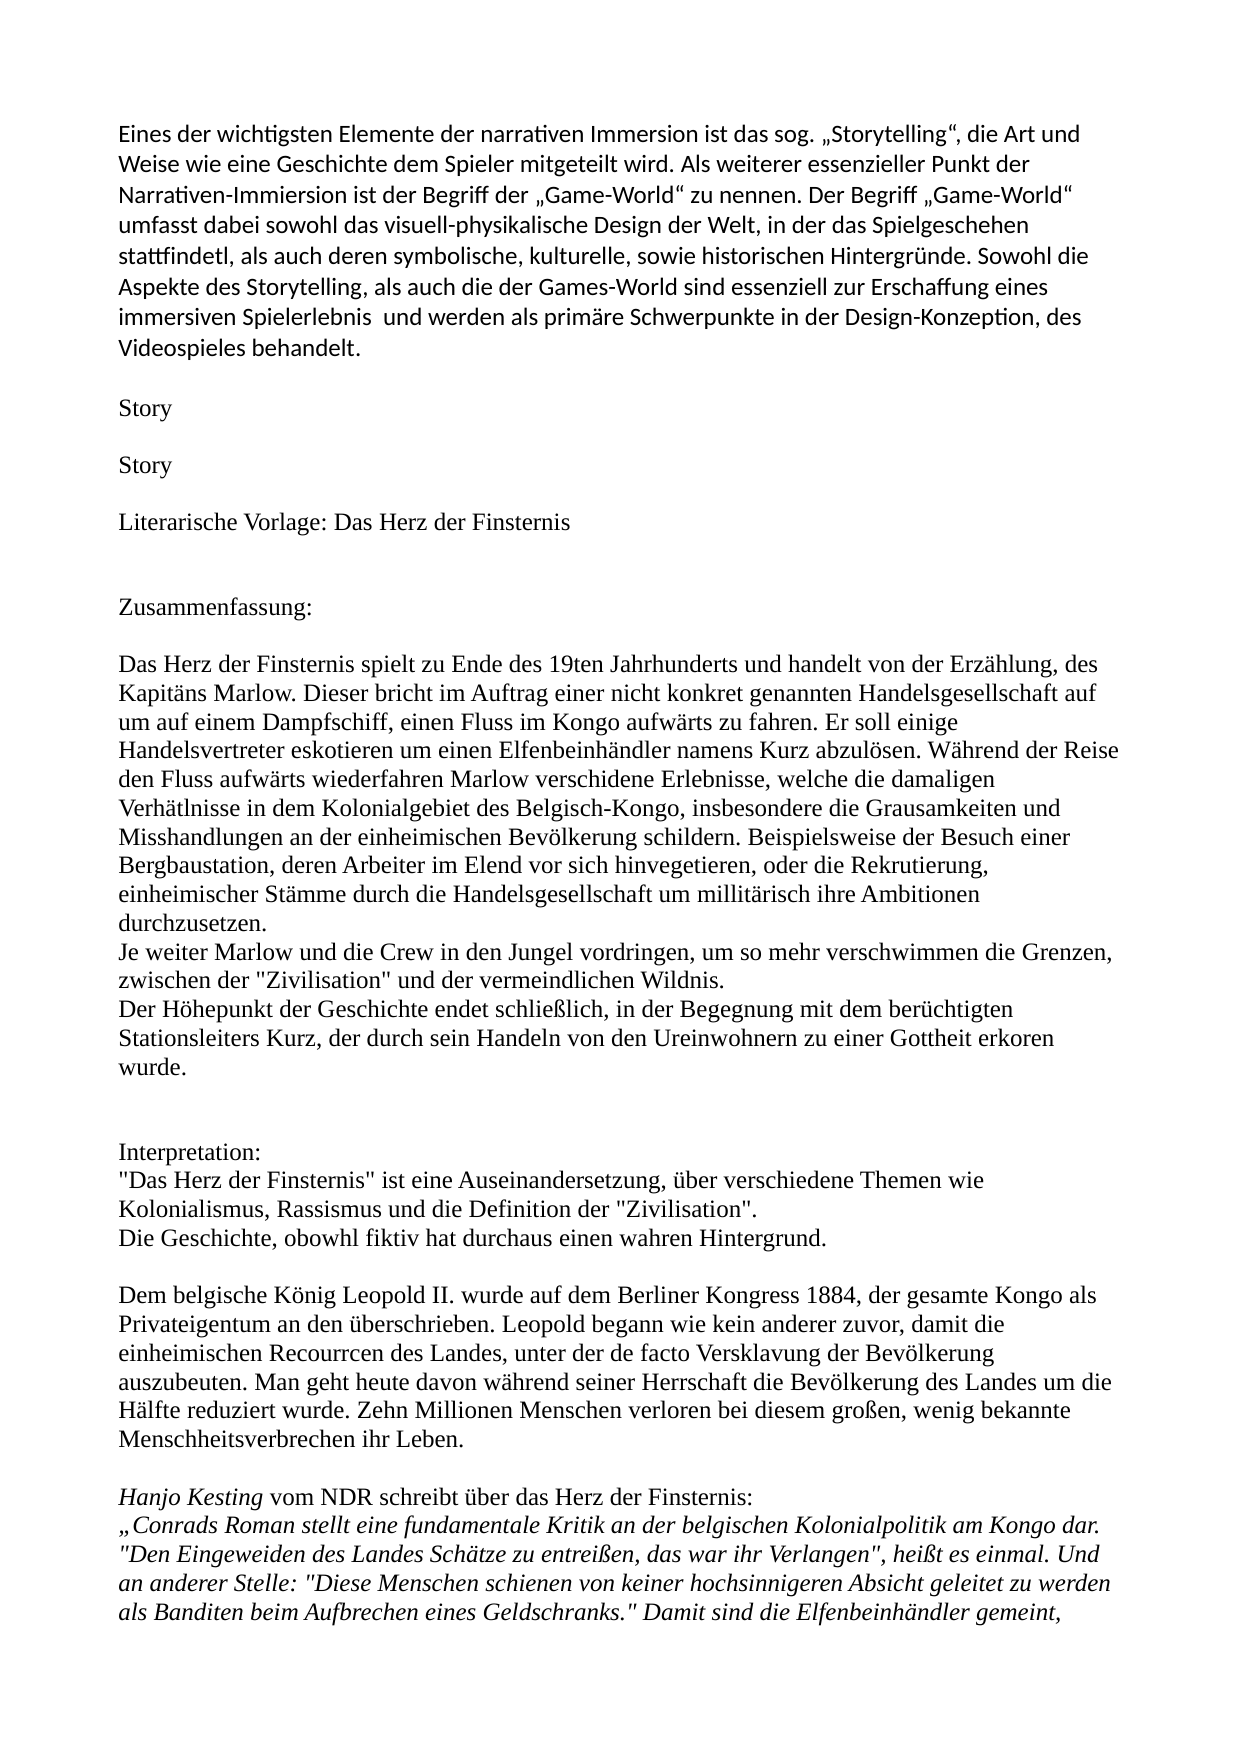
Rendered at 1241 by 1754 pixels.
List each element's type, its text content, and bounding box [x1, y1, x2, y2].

text Story [118, 450, 1122, 479]
text "Das Herz der Finsternis" ist eine Auseinandersetzung, über verschiedene Themen wie Kolonialismus, Rassismus und die Definition der "Zivilisation". [118, 1165, 1122, 1223]
text Je weiter Marlow und die Crew in den Jungel vordringen, um so mehr verschwimmen die Grenzen, zwischen der "Zivilisation" und der vermeindlichen Wildnis. [118, 937, 1122, 994]
text Zusammenfassung: Das Herz der Finsternis spielt zu Ende des 19ten Jahrhunderts und handelt von der Erzählung, des Kapitäns Marlow. Dieser bricht im Auftrag einer nicht konkret genannten Handelsgesellschaft auf um auf einem Dampfschiff, einen Fluss im Kongo aufwärts zu fahren. Er soll einige Handelsvertreter eskotieren um einen Elfenbeinhändler namens Kurz abzulösen. Während der Reise den Fluss aufwärts wiederfahren Marlow verschidene Erlebnisse, welche die damaligen Verhätlnisse in dem Kolonialgebiet des Belgisch-Kongo, insbesondere die Grausamkeiten und Misshandlungen an der einheimischen Bevölkerung schildern. Beispielsweise der Besuch einer Bergbaustation, deren Arbeiter im Elend vor sich hinvegetieren, oder die Rekrutierung, einheimischer Stämme durch die Handelsgesellschaft um millitärisch ihre Ambitionen durchzusetzen. [118, 592, 1122, 937]
text Literarische Vorlage: Das Herz der Finsternis [118, 507, 1122, 536]
text Hanjo Kesting vom NDR schreibt über das Herz der Finsternis: [118, 1482, 1122, 1510]
text Eines der wichtigsten Elemente der narrativen Immersion ist das sog. „Storytelling“, die Art und Weise wie eine Geschichte dem Spieler mitgeteilt wird. Als weiterer essenzieller Punkt der Narrativen-Immiersion ist der Begriff der „Game-World“ zu nennen. Der Begriff „Game-World“ umfasst dabei sowohl das visuell-physikalische Design der Welt, in der das Spielgeschehen stattfindetl, als auch deren symbolische, kulturelle, sowie historischen Hintergründe. Sowohl die Aspekte des Storytelling, als auch die der Games-World sind essenziell zur Erschaffung eines immersiven Spielerlebnis und werden als primäre Schwerpunkte in der Design-Konzeption, des Videospieles behandelt. [118, 118, 1122, 362]
text Interpretation: [118, 1137, 1122, 1165]
text Story [118, 393, 1122, 422]
text Dem belgische König Leopold II. wurde auf dem Berliner Kongress 1884, der gesamte Kongo als Privateigentum an den überschrieben. Leopold begann wie kein anderer zuvor, damit die einheimischen Recourrcen des Landes, unter der de facto Versklavung der Bevölkerung auszubeuten. Man geht heute davon während seiner Herrschaft die Bevölkerung des Landes um die Hälfte reduziert wurde. Zehn Millionen Menschen verloren bei diesem großen, wenig bekannte Menschheitsverbrechen ihr Leben. [118, 1280, 1122, 1453]
text Die Geschichte, obowhl fiktiv hat durchaus einen wahren Hintergrund. [118, 1223, 1122, 1252]
text Der Höhepunkt der Geschichte endet schließlich, in der Begegnung mit dem berüchtigten Stationsleiters Kurz, der durch sein Handeln von den Ureinwohnern zu einer Gottheit erkoren wurde. [118, 994, 1122, 1081]
text „Conrads Roman stellt eine fundamentale Kritik an der belgischen Kolonialpolitik am Kongo dar. "Den Eingeweiden des Landes Schätze zu entreißen, das war ihr Verlangen", heißt es einmal. Und an anderer Stelle: "Diese Menschen schienen von keiner hochsinnigeren Absicht geleitet zu werden als Banditen beim Aufbrechen eines Geldschranks." Damit sind die Elfenbeinhändler gemeint, [118, 1510, 1122, 1625]
